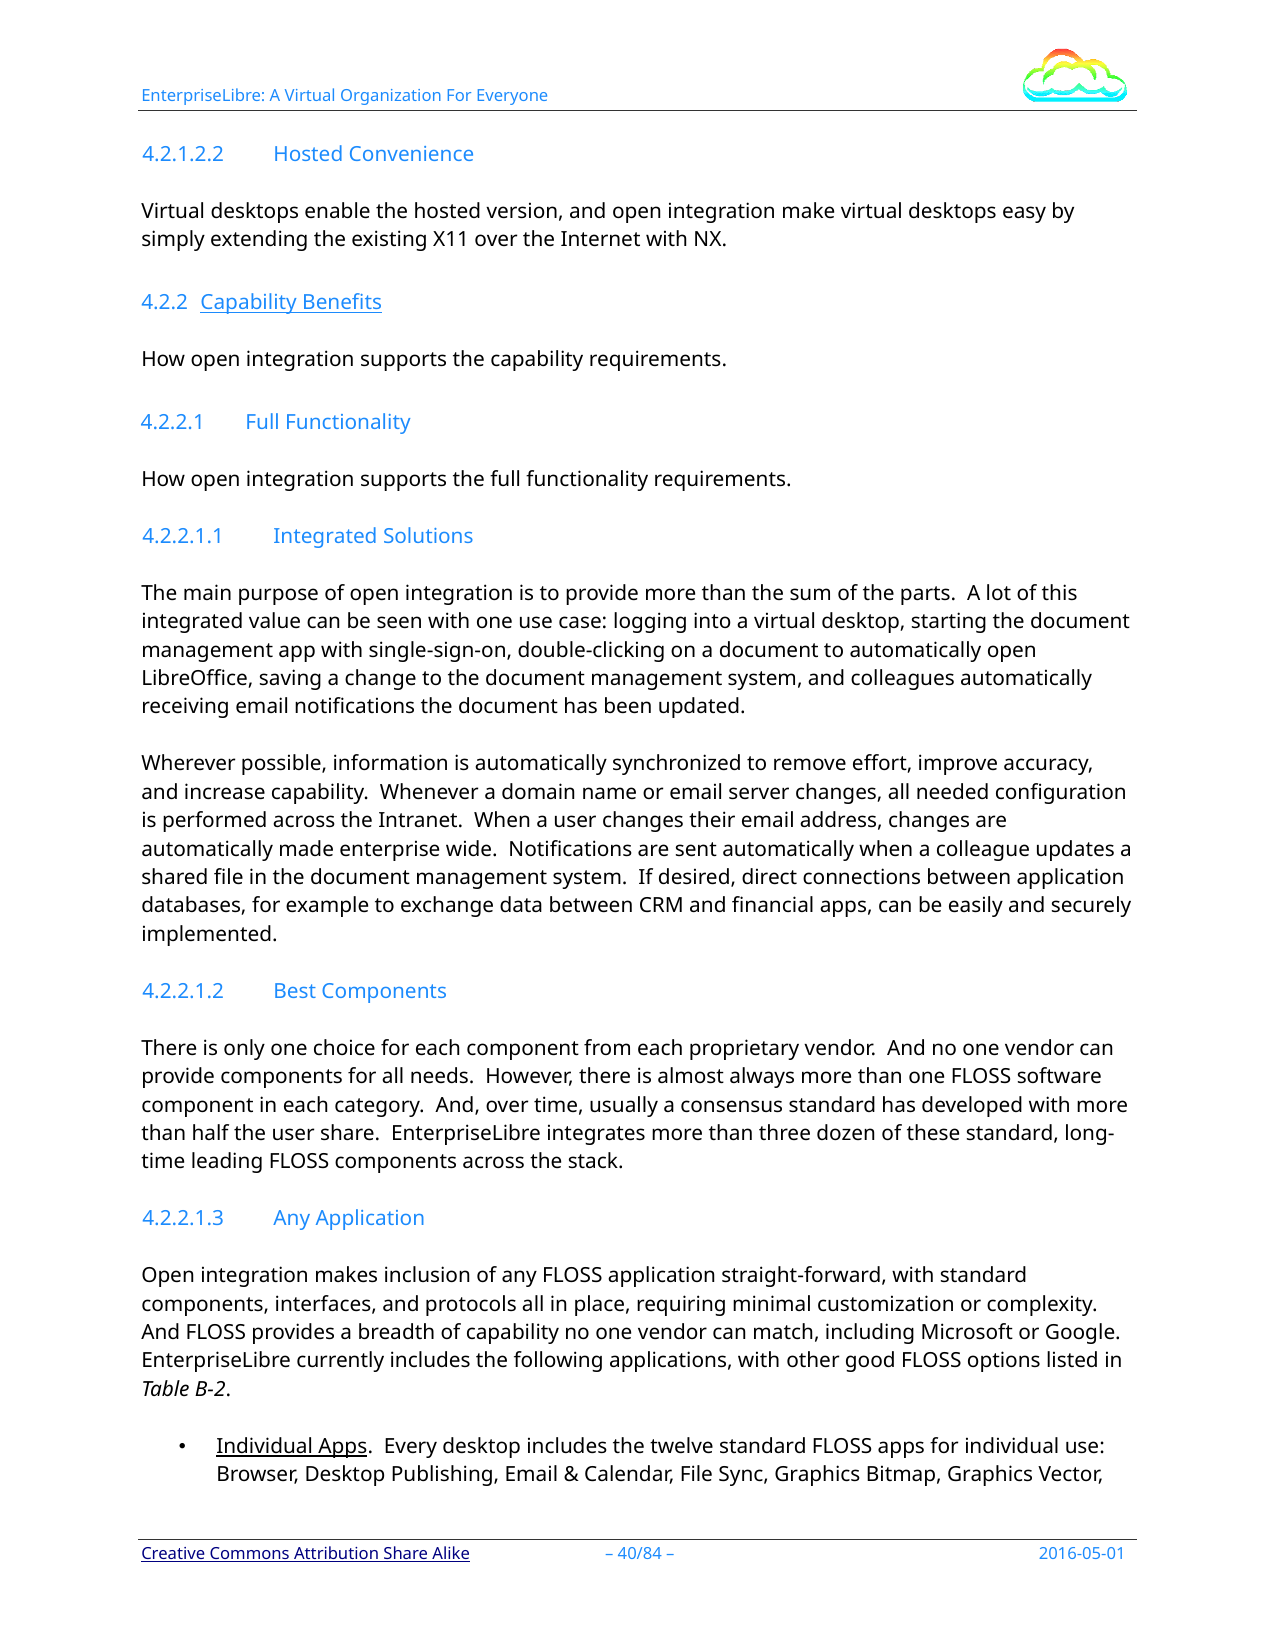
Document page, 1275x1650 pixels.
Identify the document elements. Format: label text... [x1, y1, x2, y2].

text The main purpose of open integration is to provide more than the sum of the parts. A lot of this integrated value can be seen with one use case: logging into a virtual desktop, starting the document management app with single-sign-on, double-clicking on a document to automatically open LibreOffice, saving a change to the document management system, and colleagues automatically receiving email notifications the document has been updated. [141, 578, 1134, 720]
text There is only one choice for each component from each proprietary vendor. And no one vendor can provide components for all needs. However, there is almost always more than one FLOSS software component in each category. And, over time, usually a consensus standard has developed with more than half the user share. EnterpriseLibre integrates more than three dozen of these standard, long-time leading FLOSS components across the stack. [141, 1033, 1134, 1175]
text Wherever possible, information is automatically synchronized to remove effort, improve accuracy, and increase capability. Whenever a domain name or email server changes, all needed configuration is performed across the Intranet. When a user changes their email address, changes are automatically made enterprise wide. Notifications are sent automatically when a colleague updates a shared file in the document management system. If desired, direct connections between application databases, for example to exchange data between CRM and financial apps, can be easily and securely implemented. [141, 748, 1134, 947]
subtitle Best Components [137, 976, 1134, 1004]
subtitle Hosted Convenience [137, 139, 1134, 168]
text Open integration makes inclusion of any FLOSS application straight-forward, with standard components, interfaces, and protocols all in place, requiring minimal customization or complexity. And FLOSS provides a breadth of capability no one vendor can match, including Microsoft or Google. EnterpriseLibre currently includes the following applications, with other good FLOSS options listed in Table B-2. [141, 1260, 1134, 1402]
text How open integration supports the full functionality requirements. [141, 464, 1134, 492]
text How open integration supports the capability requirements. [141, 344, 1134, 373]
subtitle Integrated Solutions [137, 521, 1134, 549]
picture [1022, 47, 1128, 102]
subtitle Full Functionality [135, 407, 1134, 436]
subtitle Capability Benefits [141, 287, 1134, 316]
text Virtual desktops enable the hosted version, and open integration make virtual desktops easy by simply extending the existing X11 over the Internet with NX. [141, 196, 1134, 253]
list Individual Apps. Every desktop includes the twelve standard FLOSS apps for individual use: Browser, Desktop Publishing, Email & Calendar, File Sync, Graphics Bitmap, Graphics Vector, [178, 1431, 1134, 1488]
subtitle Any Application [137, 1203, 1134, 1232]
